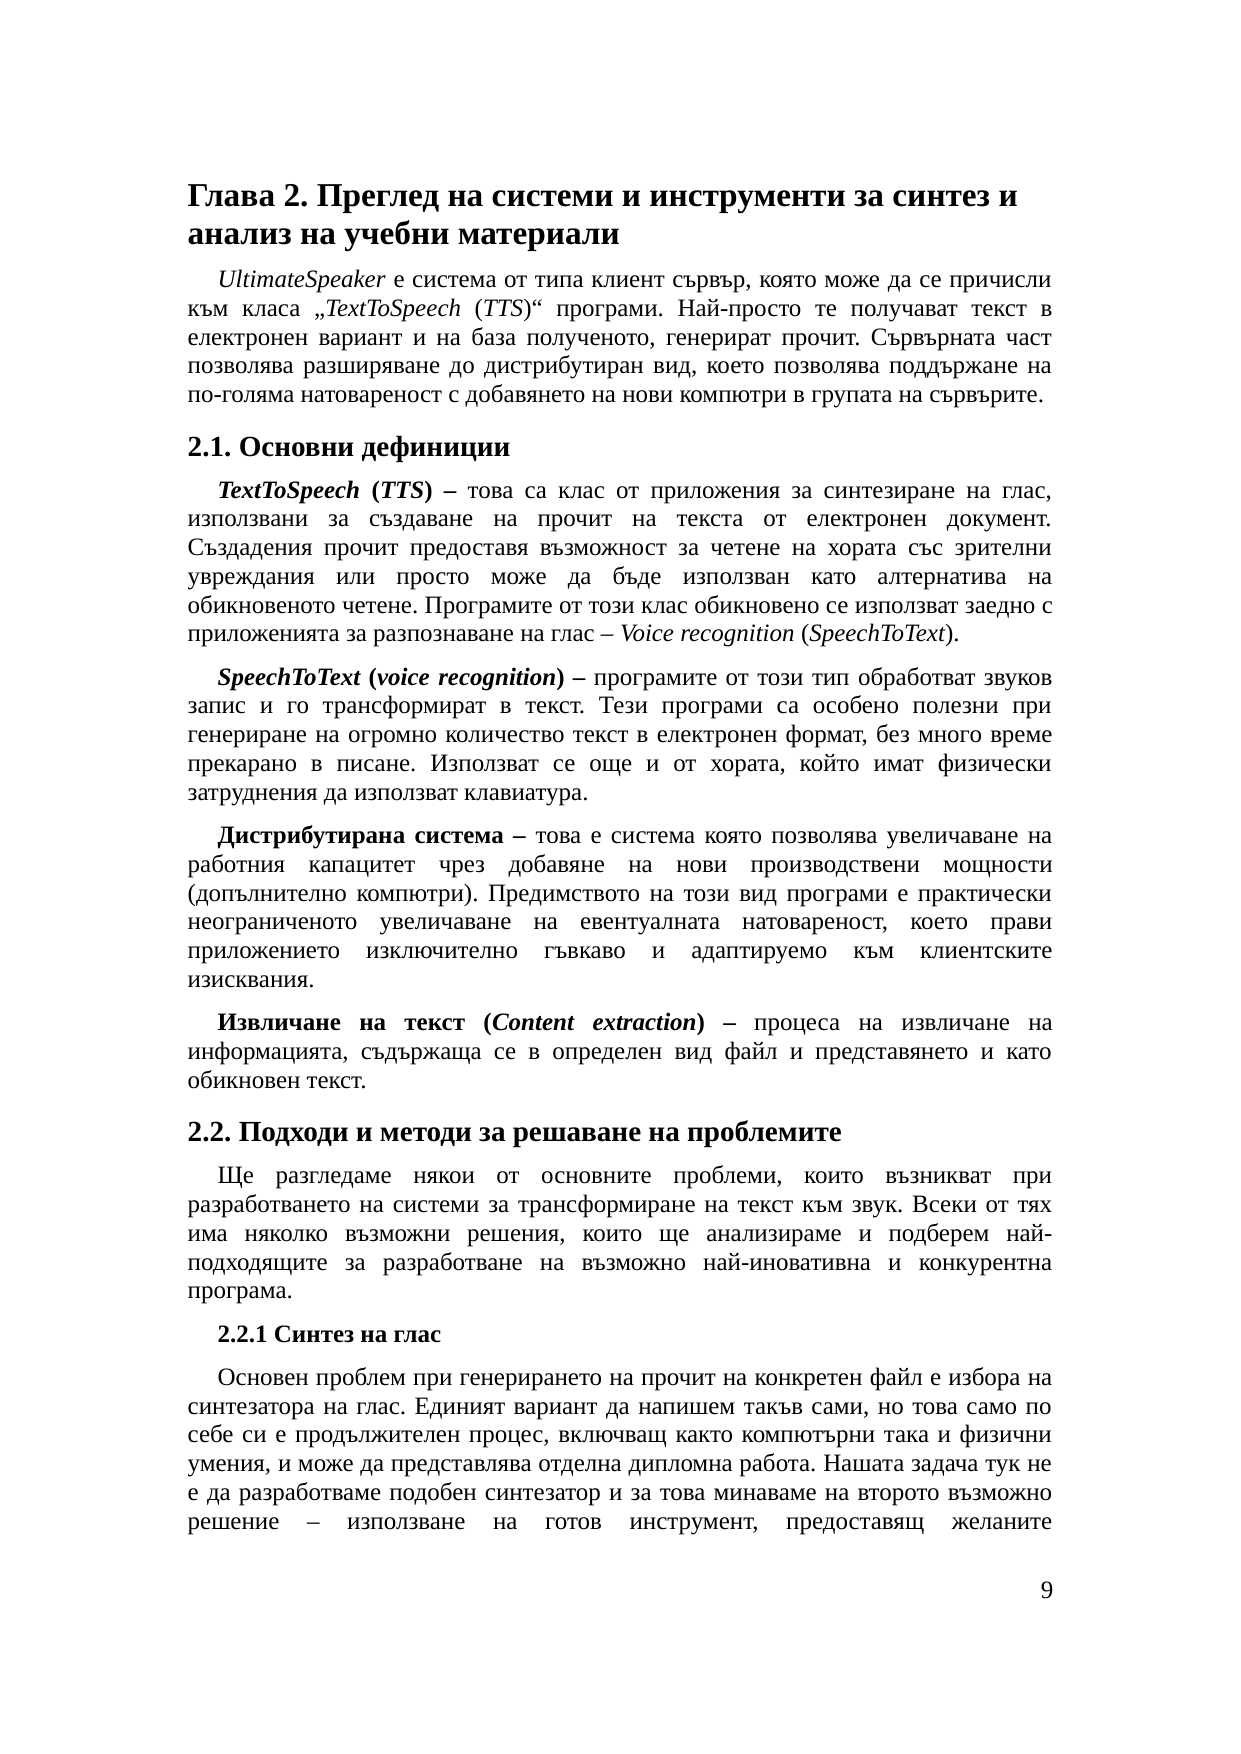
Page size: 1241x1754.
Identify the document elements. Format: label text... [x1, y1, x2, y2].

text TextToSpeech (TTS) – това са клас от приложения за синтезиране на глас, използвани за създаване на прочит на текста от електронен документ. Създадения прочит предоставя възможност за четене на хората със зрителни увреждания или просто може да бъде използван като алтернатива на обикновеното четене. Програмите от този клас обикновено се използват заедно с приложенията за разпознаване на глас – Voice recognition (SpeechToText). [187, 475, 1053, 647]
text UltimateSpeaker е система от типа клиент сървър, която може да се причисли към класа „TextToSpeech (TTS)“ програми. Най-просто те получават текст в електронен вариант и на база полученото, генерират прочит. Сървърната част позволява разширяване до дистрибутиран вид, което позволява поддържане на по-голяма натовареност с добавянето на нови компютри в групата на сървърите. [187, 264, 1053, 408]
subtitle 2.1. Основни дефиниции [187, 429, 1053, 462]
text Основен проблем при генерирането на прочит на конкретен файл е избора на синтезатора на глас. Единият вариант да напишем такъв сами, но това само по себе си е продължителен процес, включващ както компютърни така и физични умения, и може да представлява отделна дипломна работа. Нашата задача тук не е да разработваме подобен синтезатор и за това минаваме на второто възможно решение – използване на готов инструмент, предоставящ желаните [187, 1362, 1053, 1534]
subtitle 2.2. Подходи и методи за решаване на проблемите [187, 1114, 1053, 1148]
text Дистрибутирана система – това е система която позволява увеличаване на работния капацитет чрез добавяне на нови производствени мощности (допълнително компютри). Предимството на този вид програми е практически неограниченото увеличаване на евентуалната натовареност, което прави приложението изключително гъвкаво и адаптируемо към клиентските изисквания. [187, 820, 1053, 993]
text 2.2.1 Синтез на глас [187, 1319, 1053, 1347]
text Извличане на текст (Content extraction) – процеса на извличане на информацията, съдържаща се в определен вид файл и представянето и като обикновен текст. [187, 1007, 1053, 1093]
text SpeechToText (voice recognition) – програмите от този тип обработват звуков запис и го трансформират в текст. Тези програми са особено полезни при генериране на огромно количество текст в електронен формат, без много време прекарано в писане. Използват се още и от хората, който имат физически затруднения да използват клавиатура. [187, 662, 1053, 806]
subtitle Глава 2. Преглед на системи и инструменти за синтез и анализ на учебни материали [187, 175, 1053, 252]
text Ще разгледаме някои от основните проблеми, които възникват при разработването на системи за трансформиране на текст към звук. Всеки от тях има няколко възможни решения, които ще анализираме и подберем най-подходящите за разработване на възможно най-иновативна и конкурентна програма. [187, 1160, 1053, 1304]
